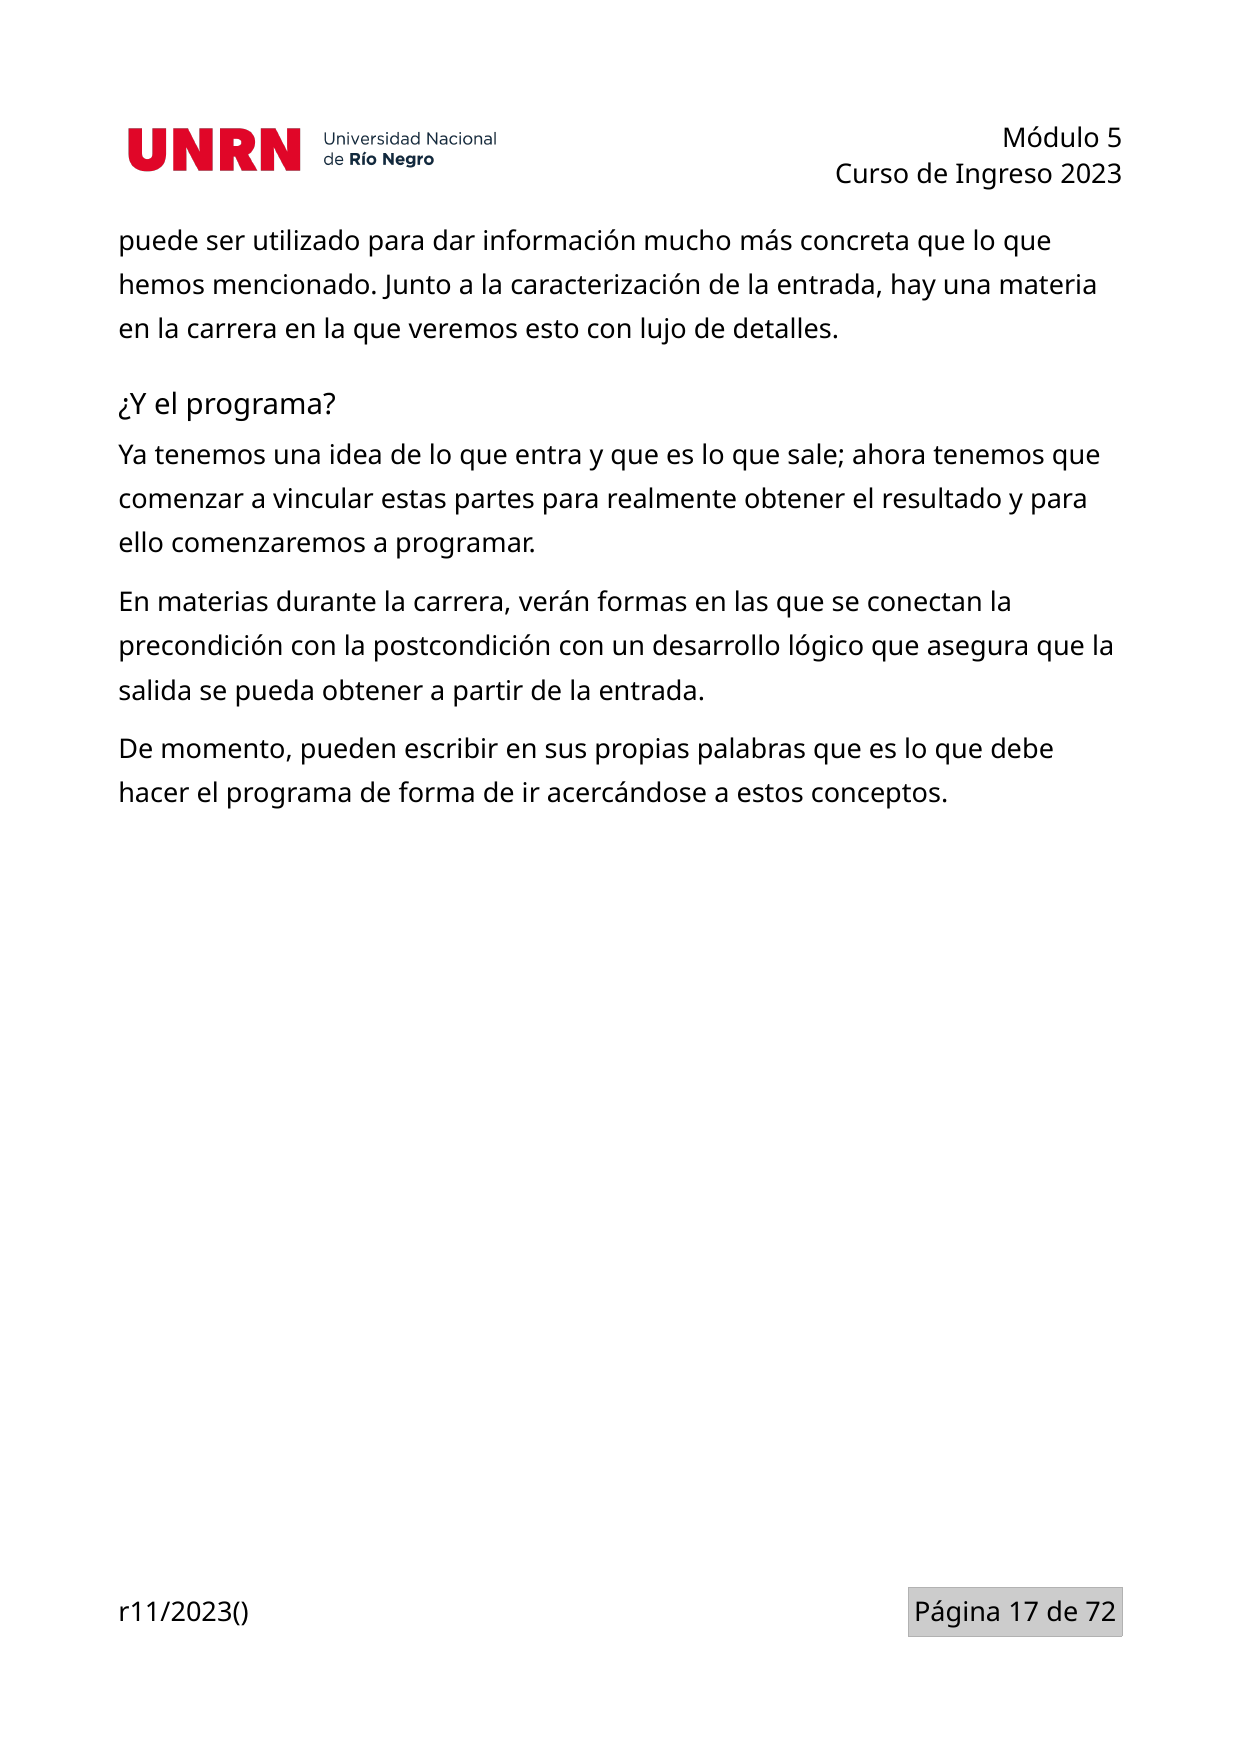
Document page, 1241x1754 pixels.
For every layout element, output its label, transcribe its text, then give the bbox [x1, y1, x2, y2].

text De momento, pueden escribir en sus propias palabras que es lo que debe hacer el programa de forma de ir acercándose a estos conceptos. [118, 730, 1122, 811]
text En materias durante la carrera, verán formas en las que se conectan la precondición con la postcondición con un desarrollo lógico que asegura que la salida se pueda obtener a partir de la entrada. [118, 583, 1122, 708]
text puede ser utilizado para dar información mucho más concreta que lo que hemos mencionado. Junto a la caracterización de la entrada, hay una materia en la carrera en la que veremos esto con lujo de detalles. [118, 221, 1122, 347]
picture [118, 118, 505, 180]
text Ya tenemos una idea de lo que entra y que es lo que sale; ahora tenemos que comenzar a vincular estas partes para realmente obtener el resultado y para ello comenzaremos a programar. [118, 436, 1122, 561]
subtitle ¿Y el programa? [118, 383, 1122, 423]
